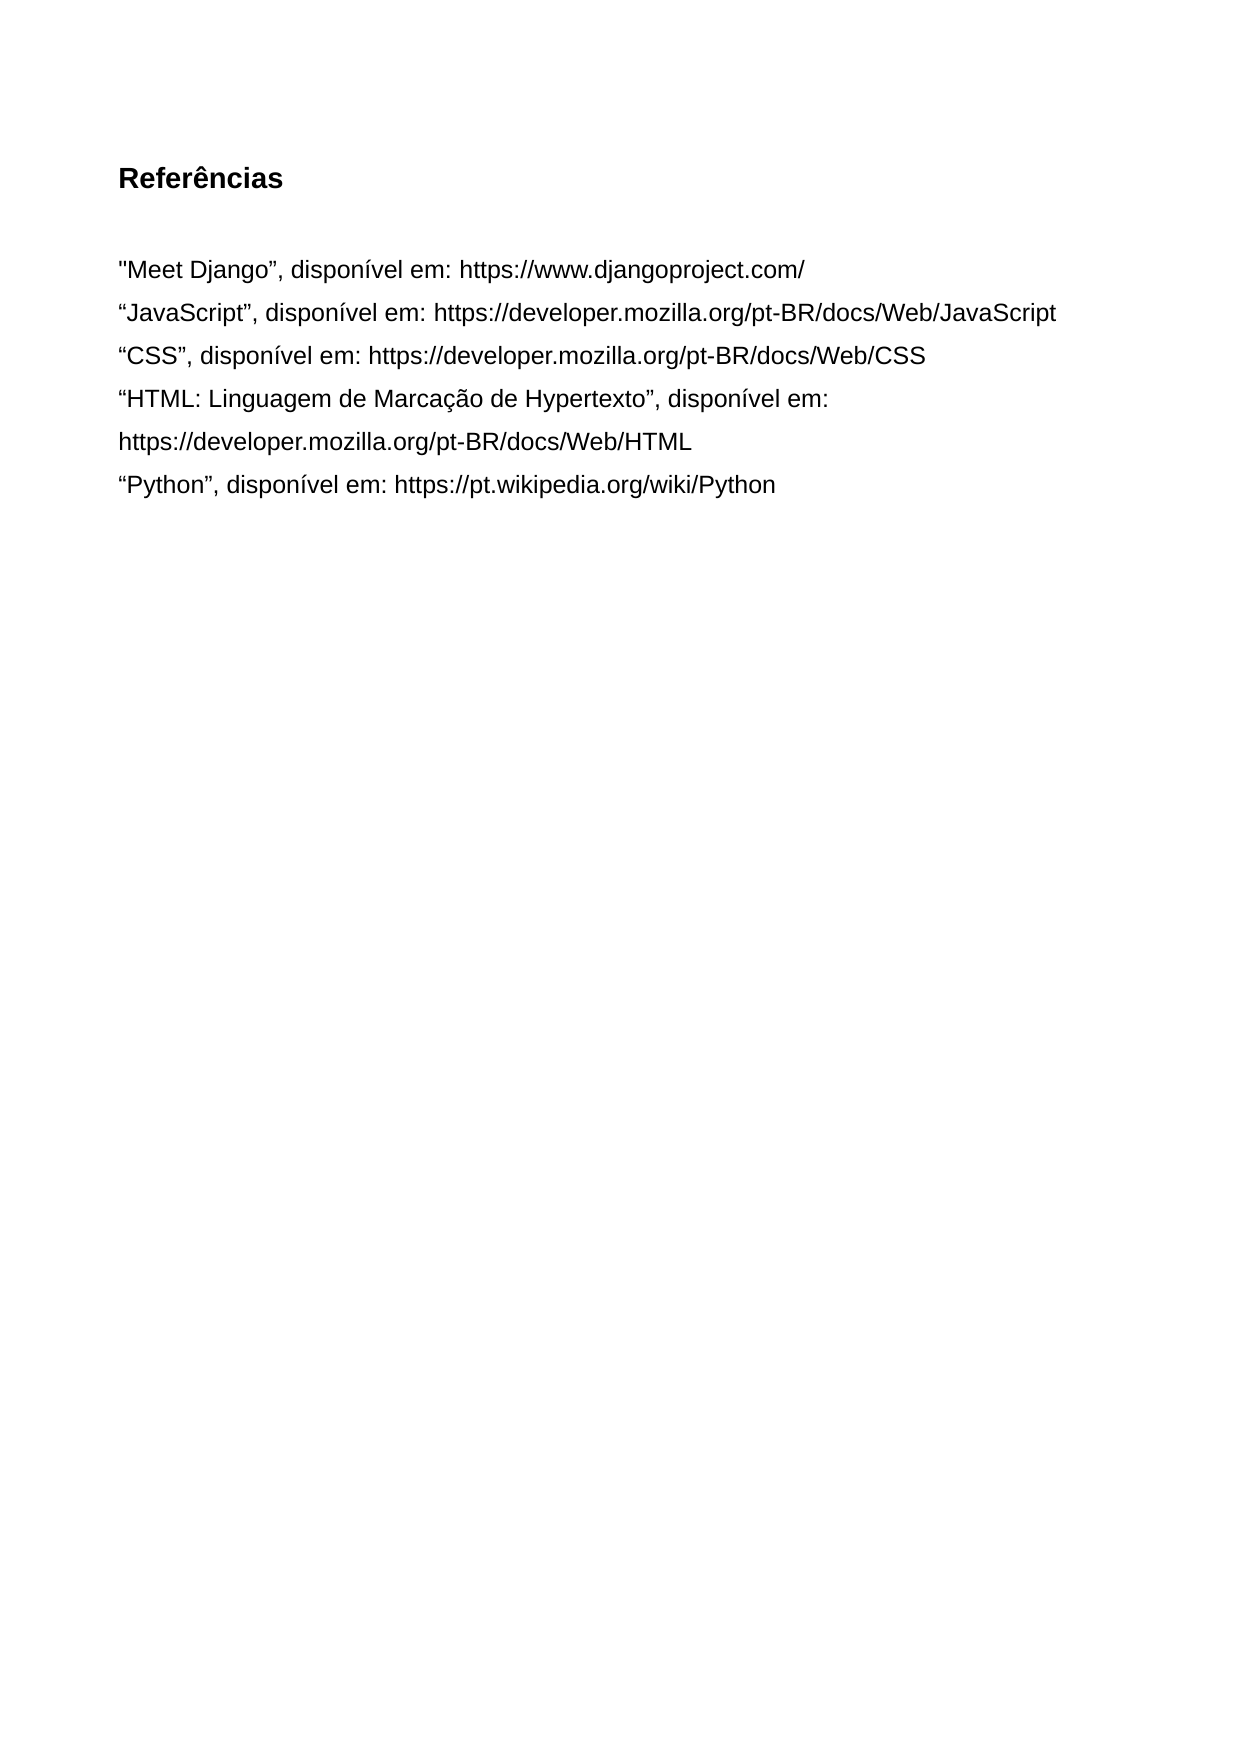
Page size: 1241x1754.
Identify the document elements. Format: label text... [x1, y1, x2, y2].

text "Meet Django”, disponível em: https://www.djangoproject.com/ [118, 255, 1122, 283]
text “HTML: Linguagem de Marcação de Hypertexto”, disponível em: https://developer.mozilla.org/pt-BR/docs/Web/HTML [118, 384, 1122, 456]
text “JavaScript”, disponível em: https://developer.mozilla.org/pt-BR/docs/Web/JavaScript [118, 298, 1122, 327]
text Referências [118, 161, 1122, 195]
text “CSS”, disponível em: https://developer.mozilla.org/pt-BR/docs/Web/CSS [118, 341, 1122, 370]
text “Python”, disponível em: https://pt.wikipedia.org/wiki/Python [118, 470, 1122, 499]
